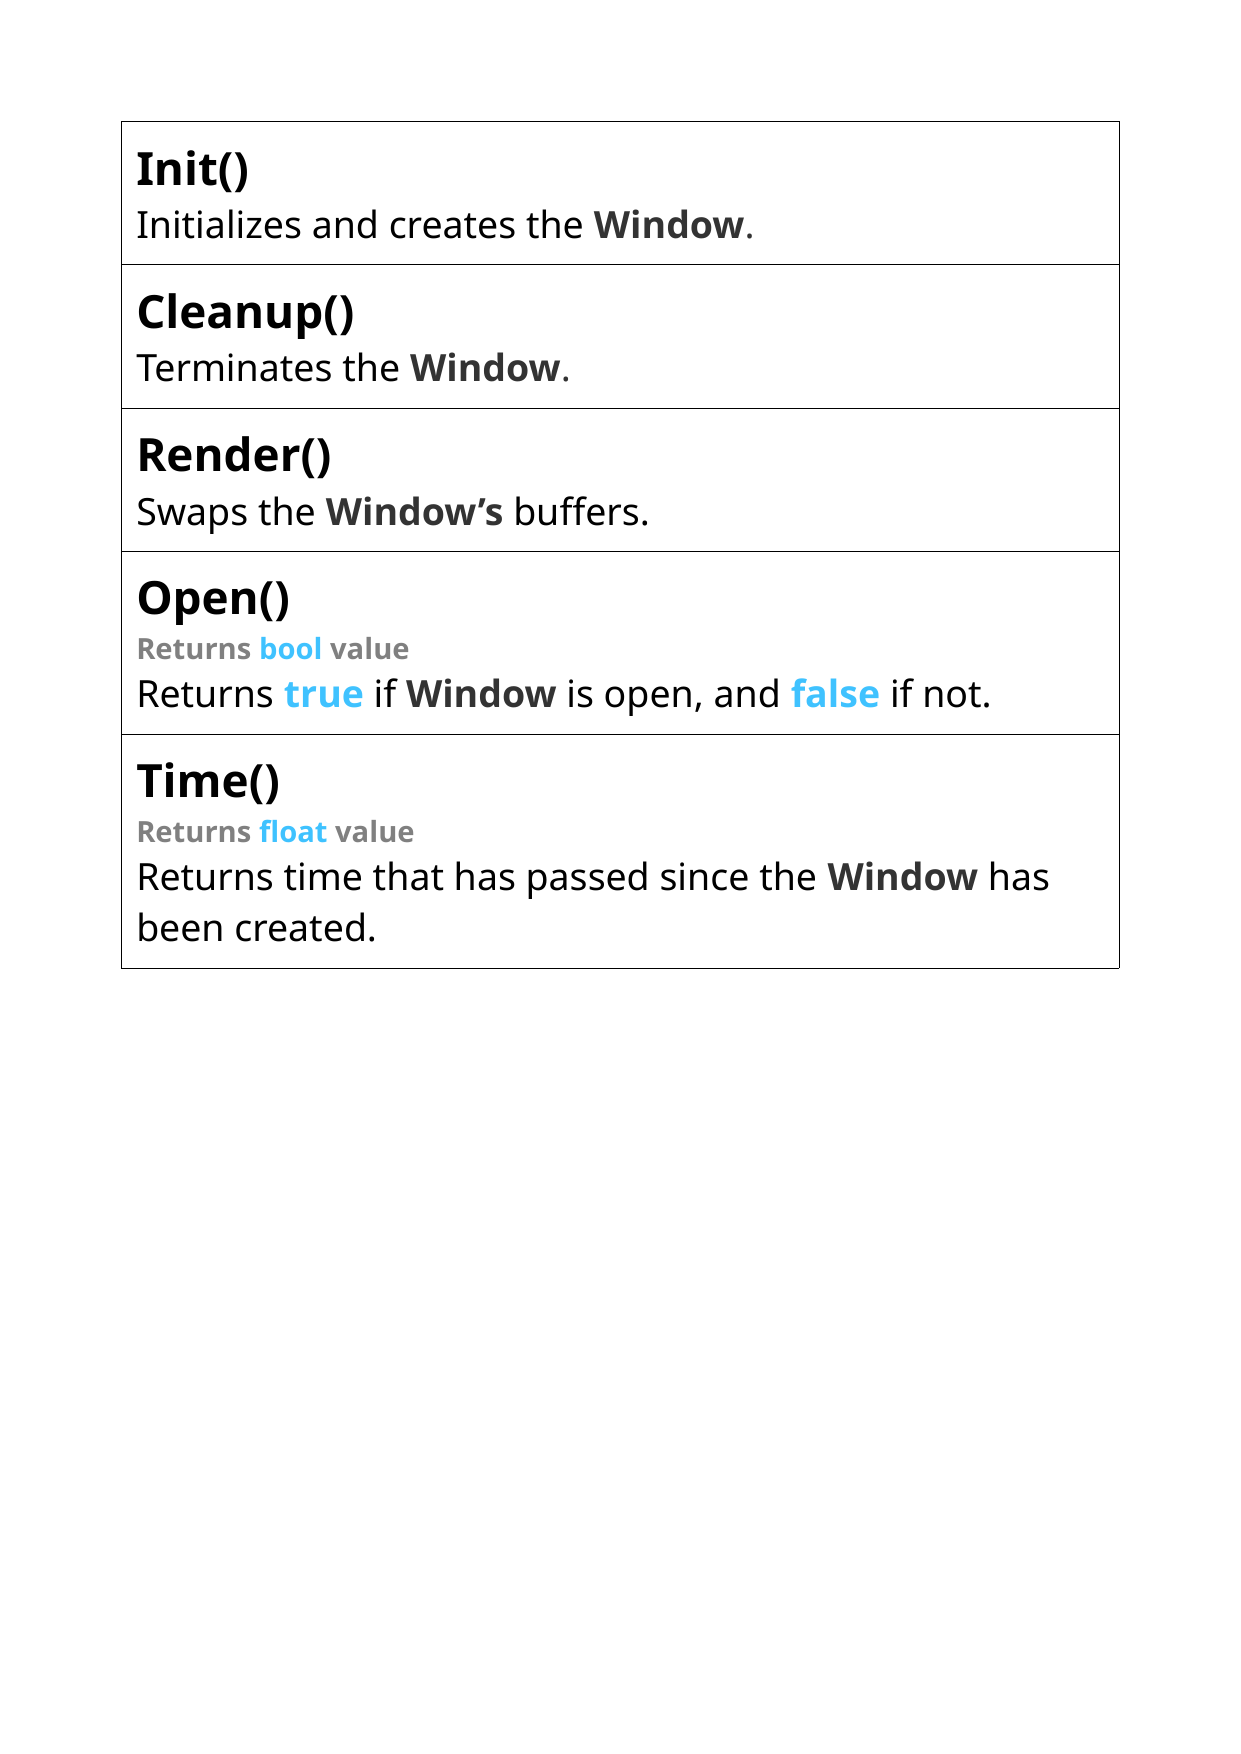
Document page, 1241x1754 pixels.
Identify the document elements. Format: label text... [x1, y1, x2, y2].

text Render() [122, 409, 1119, 470]
text Returns time that has passed since the Window has been created. [122, 836, 1119, 968]
text Initializes and creates the Window. [122, 183, 1119, 264]
text Init() [122, 122, 1119, 183]
text Swaps the Window’s buffers. [122, 470, 1119, 551]
text Returns bool value [122, 613, 1119, 653]
text Returns float value [122, 796, 1119, 836]
text Cleanup() [122, 265, 1119, 327]
text Open() [122, 552, 1119, 613]
text Returns true if Window is open, and false if not. [122, 653, 1119, 734]
text Terminates the Window. [122, 327, 1119, 408]
text Time() [122, 735, 1119, 796]
